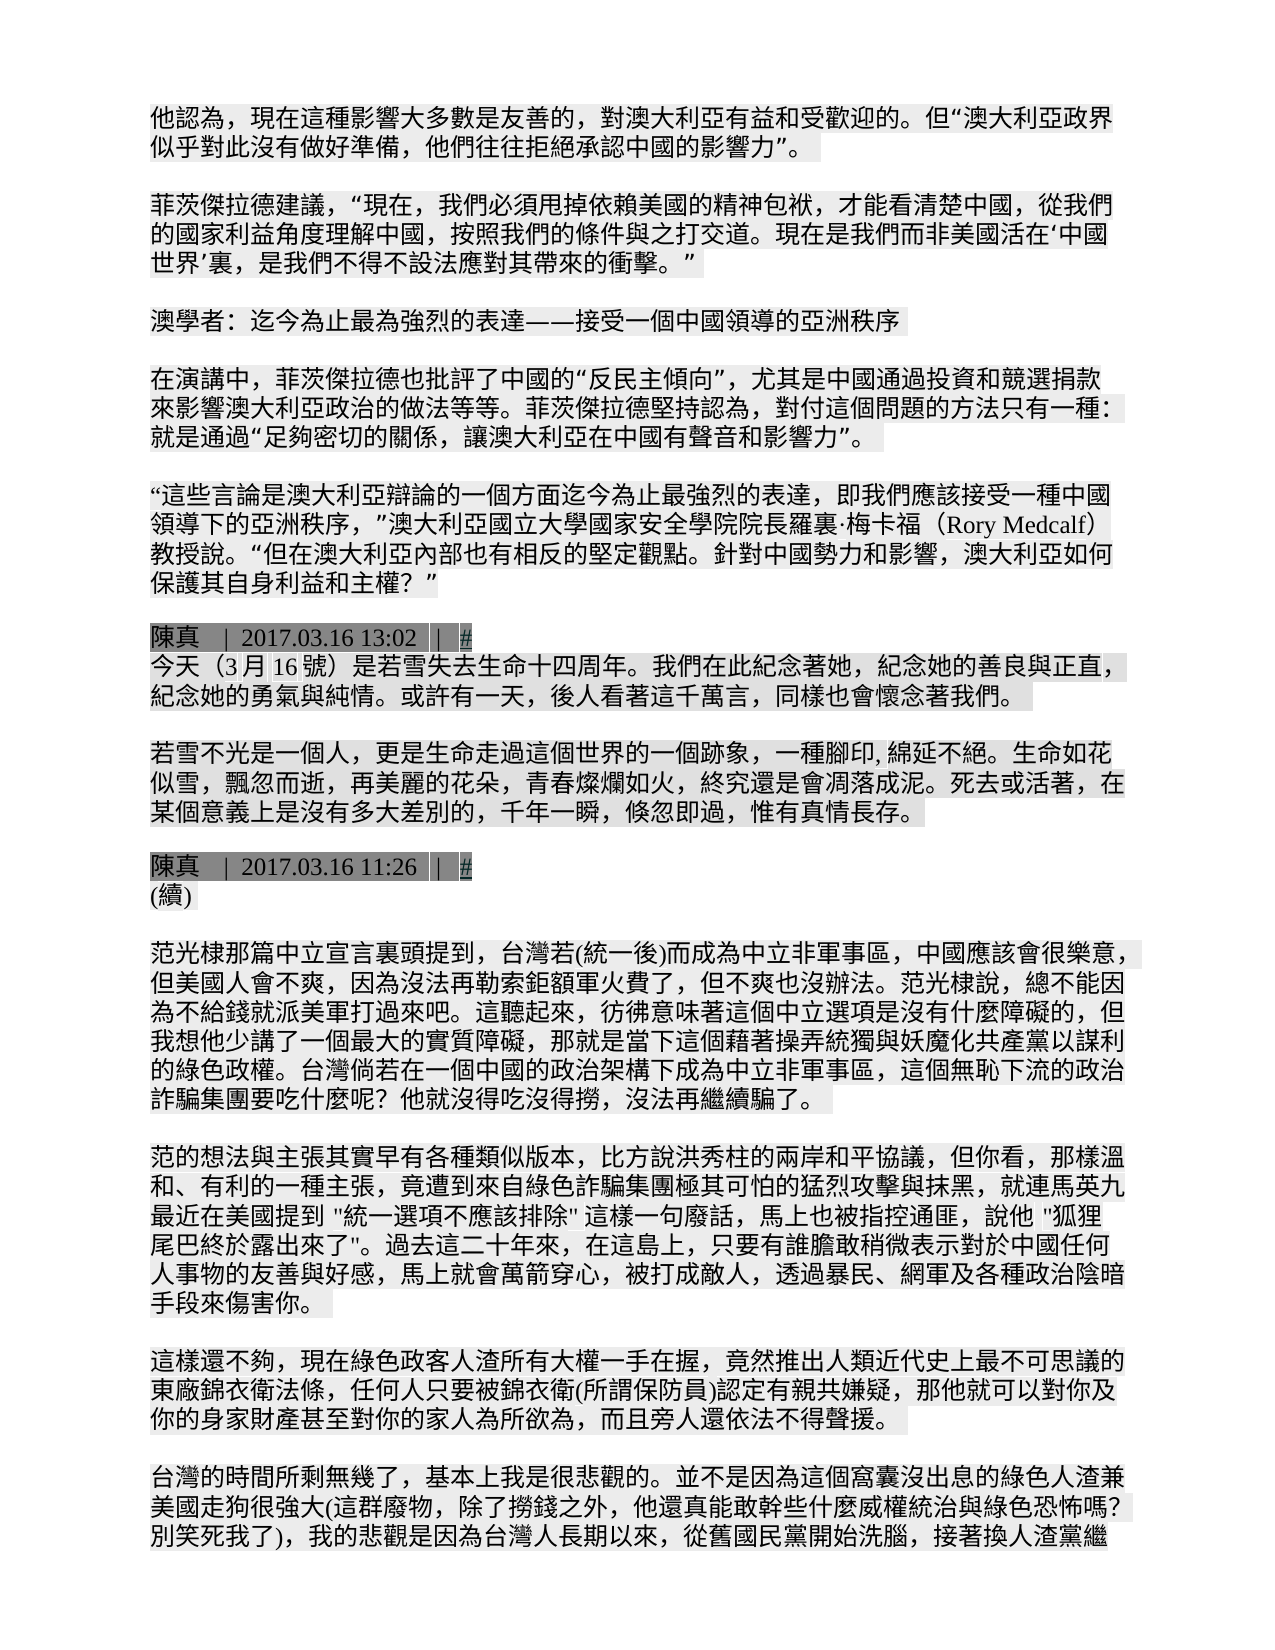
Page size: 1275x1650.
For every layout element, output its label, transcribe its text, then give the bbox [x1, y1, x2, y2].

text (續) 范光棣那篇中立宣言裏頭提到，台灣若(統一後)而成為中立非軍事區，中國應該會很樂意，但美國人會不爽，因為沒法再勒索鉅額軍火費了，但不爽也沒辦法。范光棣說，總不能因為不給錢就派美軍打過來吧。這聽起來，彷彿意味著這個中立選項是沒有什麼障礙的，但我想他少講了一個最大的實質障礙，那就是當下這個藉著操弄統獨與妖魔化共產黨以謀利的綠色政權。台灣倘若在一個中國的政治架構下成為中立非軍事區，這個無恥下流的政治詐騙集團要吃什麼呢？他就沒得吃沒得撈，沒法再繼續騙了。 范的想法與主張其實早有各種類似版本，比方說洪秀柱的兩岸和平協議，但你看，那樣溫和、有利的一種主張，竟遭到來自綠色詐騙集團極其可怕的猛烈攻擊與抹黑，就連馬英九最近在美國提到 "統一選項不應該排除" 這樣一句廢話，馬上也被指控通匪，說他 "狐狸尾巴終於露出來了"。過去這二十年來，在這島上，只要有誰膽敢稍微表示對於中國任何人事物的友善與好感，馬上就會萬箭穿心，被打成敵人，透過暴民、網軍及各種政治陰暗手段來傷害你。 這樣還不夠，現在綠色政客人渣所有大權一手在握，竟然推出人類近代史上最不可思議的東廠錦衣衛法條，任何人只要被錦衣衛(所謂保防員)認定有親共嫌疑，那他就可以對你及你的身家財產甚至對你的家人為所欲為，而且旁人還依法不得聲援。 台灣的時間所剩無幾了，基本上我是很悲觀的。並不是因為這個窩囊沒出息的綠色人渣兼美國走狗很強大(這群廢物，除了撈錢之外，他還真能敢幹些什麼威權統治與綠色恐怖嗎？別笑死我了)，我的悲觀是因為台灣人長期以來，從舊國民黨開始洗腦，接著換人渣黨繼續洗，中國的妖魔化形象早已深入人心，特別是過去這三、五年，相當可怕，就跟發瘋失去基本理智完全沒兩樣，但台灣社會不但沒有半點病識感，反倒歌頌這樣一種瘋狂的反中反華。 台灣有些人喜歡自稱左派，甚至就連許多綠油油、極右到不行的人竟然也很喜歡說自己是左派或什麼中間偏左，但其實全是鬼扯蛋。另外，台灣也有極少數人約略顯露在台灣被視為禁忌的某種 "親中反美" 心態，但終歸也只是一種無從驗證的心態而已，而非具體行動或實質言論。不過，范光棣很不一樣，他半個多世紀來的親中、親共與反美以及嚮往共產主義或社會主義(就跟維根斯坦一樣)，卻十足是一種具體行動。 我的書房雖然很小，書卻很多很亂，但亂中有序，幾千本書中的哪一本書放在哪個角落，我都知道，我有我自己的一套分類原則。原則之一是，我把我最喜歡或最常用到的，放在離我書桌最近處，方便我垂手可得。除此之外，我也會把一些我所特別尊敬的人的書或相關物品放在我手邊，也許我很少會去翻閱，但這僅僅是為了表示我心裏頭的敬意。 離我最近的當然就是維根斯坦的所有著作，但你知道嗎，這一堆維根斯坦的書裏頭，緊接著就是范光棣的四本書以及19年前他送我的一份手稿，之所以送我是因為，那份手稿裏頭提到一個學生，說這學生讓他彷彿恐龍消失般消失於哲學界三十年之後又重現人間，那個學生就是我。 范光棣國際知名，在西方哲學界可說早已是一種傳奇以及研究維根斯坦的先驅，但你知道嗎，他其實還編輯了一本較不為人所知的書，厚達四百頁，書名叫 "Readings in U.S. Imperialism"(閱讀美國帝國主義)，從概念上探究美軍在世界各地的軍事、政治、經濟乃至文化上的帝國主義侵略。你知道是誰給這本書寫 "前言" 的嗎？就是羅素。羅素的 "前言" 寫得很長，哪天我有空再把它翻譯出來。羅素給范光棣這本書寫的序言結論只有一句再淺顯也不過的話："讓我們團結起來，反抗美國帝國主義！" 除了羅素寫的前言，這本書也有一篇很長的 "編者序"，同樣是等我哪天有空再翻譯。范光棣在自序一開頭便寫道他為何要編輯出版這本書。他說： "越戰(如今換成在印支半島發動戰爭)讓很多美國人明白，原來這一系列所謂外交政策上的 '錯誤' 事實上根本不是錯誤，而是美國長久以來為了鞏固帝國的一種基本政策。指控美國是個帝國主義，你沒法說它只是一種空洞的修辭，或說它只是共產黨的宣傳戰。...反戰運動亟需這樣一種對於美國帝國主義之操作方式的清楚認識。...本書雖然著重於美帝在經濟層面上的入侵，但同時也著墨於美國在政治、軍事及文化上的帝國主義行徑"。 最後他寫道： "在本書的結論章節裏頭，我們特別提到，不光是在美國內部，更是來自世界各地對於美國帝國主義侵略的反抗。其中，東南亞和拉丁美洲是目前世界上兩個主要地區，美帝透過軍事力量介入，藉以維護美國跨國公司的全球經濟利益。我們應謹記在心的是，中國和古巴因為遭受美國的抵制與禁運而深受其害，而美軍的太平洋鑑隊不斷在台灣海峽巡航，目的就是為了要讓中國的一個省份--台灣持續和中國大陸隔絕。換句話說，反抗美國帝國主義若要能成功，光是著眼於越南及高棉與寮國的侵略戰爭是不夠的...我們應想出一整套務實且有效的方法，才有可能糾正這些政策上的所謂 '錯誤' 范光棣及Donald C. Hodges，謹識於 '美國佛羅里達社會哲學中心', 1970年 6月21號"。 以下是范光棣去年四月寫的一篇文字。我想，范光棣不光是維根斯坦哲學的先驅，同時也是在兩岸議題上以及在美國各種帝國主義侵略上最具有遠見的人之一。有些想法，我可能跟他不一樣，比方說對於文革的評價，比方說極左的可行性，但大致上是認同的，對其即知即行的勇氣和熱血，更是由衷佩服。當然，有關政治方面這一切，都是我後來才慢慢知道；最早認識他時，純粹只是仰慕他對維根斯坦哲學先驅式的解讀。 陳真 2017. 03. 16. ========================= 我是中國人 范光棣 2016年4月1日 我在中學時代最關心的是政治問題，尤其從出生到18歲出國之前經過日治時代，二次世界大戰，國民黨統治時代，及中國內戰以後兩岸分裂狀況。我那時一心要救國救民，在日記上寫：“我的思考單位，最小是國家”，我的意思是中國。如何使中國強大，恢復以前的光輝，是我的最大課題。 在出國前 (陳真按：范光棣1966年出國讀書) 我心裡已經支持共產黨。出國後第一件事就是去美國大學圖書館找毛澤東的著作及有關中國共產革命的書。念了Edgar Snow的“Red Star over China”及毛澤東選集。不但覺得共產革命是中國的將來，也確定是世界的將來。我在英語還沒學好之前就先選俄語，因為我打算在美國念完大學後去蘇聯念研究所後回大陸參加中國共產黨革命。我的思想歷程在“超越馬克思及維根斯坦”一文中有詳述。 1972年，尼克森去訪中國前，加拿大已經跟北京先建交，我寫了好幾次信去駐加中國大使館，表示希望能去訪問，但一直沒回應。尼克森去後不久，我就接到來信，叫我去辦簽證。我一個人坐飛機到香港，再坐火車到廣州，路上火車在深圳入境，那時深圳是個小村莊，全是稻田。從廣州又坐火車兩天一夜，一路黑漆漆的到了北京。 來火車站接我的是一位台籍幹部。我來時路過東京去看我四哥，他說他以前有一個臺灣同鄉朋友，20年前去大陸，不知下落，他寫下這人名字叫我去大陸時問一問。這位幹部自我介紹是台灣人，叫李平，我就拿出哥哥的紙條問他聽過這人嗎（紙條上是“呂”什麼的）？他說，就是我！他是台灣同胞聯誼會副會長，他負責接待我。那時正好有一個美國台灣人組成的“保釣團”來訪北京，有十幾個人，都是在美國左派的台灣學者。他們把我放入這一團一起招待，以後三週的活動都是台聯安排的。其中最重要的是周恩來總理接見了我們。 有一天晚上，我們正要睡覺前，突然接到通知，要我們立刻去人民大會堂有重要領導要見我們。十二點半大家在一會客廳坐好，周恩來從旁門走進來。我發現我被安排坐在他旁邊，大概是因為我年紀最大（35歲），又是教授，別的團員都是年輕的碩士或新博士。周恩來很平易近人，跟我們像朋友之間聊天一樣，一點沒架子，有問必答，一直談到四點半，他太太鄧穎超才出來叫他去睡覺。他說他只要睡3個鐘頭就夠了。 1972年是文化大革命的中後期，那年的兩件大事，一個是尼克森來訪，另一個是林彪事件。外面只知道林彪出了事，中共還沒對外公佈。周恩來先向我們說明了林彪事件，再談了很多很多事，詳情我在我當時剛創刊的國際季刊“Social Praxis”第一期中以筆名Sanford Lee發表了“Conversations with Premier Chou En Lai”.有些那裡沒報導，現在想起來還是有意思的，現在報告一下。 那時我很驚訝他對老蔣的評價很高。他說，蔣介石是個愛國者，他雖然靠美國但他不相信美國，你看他一輩子不敢去美國，他兒子就比較笨，去了美國一趟差點被殺掉(陳真按：指黃文雄的刺蔣案)。美國在培養親美派搞台獨，要把臺灣從中國分裂出去（吳國楨事件及孫立人事件），韓戰時把第七艦隊放在台海想把台灣與大陸隔開，勸蔣介石從金門馬祖撤軍，他不但不撤，反而把台灣最重要軍隊放在金門，明知我們不會打他。我們之間有默契，隔天炮打，這是做給美國看的，表示雙方都主張一個中國，內戰還沒結束！ 台獨之到今天還不可能，以後也更不可能，就是周恩來跟老蔣那時安排的！我本來以為，他說的“默契”是互相不言而喻的瞭解，最近才發現報導，那時他們真的有互派使者在香港談好。那時我才知道，政治上表面看到的聽到的跟幕後當權者的操作是有很大距離的。我們普通人只有被利用，最好不要受騙去賣力。 文革時，大陸一直在鼓吹要解放台灣，有一位年輕激進的臺灣團員就說：國民黨是紙老虎，怎麼不用武力解放台灣？周恩來說：你們年輕人沒經過戰爭，我們經過的人知道戰爭多可怕，打臺灣是打得下，但雙方要死多少人呀！台灣經濟又會完全破壞，不能隨便考慮。 四個鐘頭內我們談了很多事情，現在突然想到一件事覺得很諷刺。他說中國發達以後絕對不發展私人轎車，他說我們會繼續用腳踏車，有健康又環保！坐在他另一邊的陳永貴副總理，他插入說：我最近剛從考察法國回來，我在巴黎看到一街都塞滿了車，空氣不好，比我們用腳踏車還慢！他是個農夫，在西北偏區把一個窮村莊在他帶領下轉變成模範公社，“農業學大寨”是文革時的三大紅旗之一，其他兩個是大戾及紅旗渠，三個地方我都去過，大寨還去了兩次！陳永貴當了副總理，還穿著西北農夫的衣服，那個時代真的農人工人直接參與國家最高層政治，假如這種人還在中央，中國應該是完全不同的中國。 我們這一團的左派青年都是支持共產運動的，有好幾個，包括我自己，向周總理表示，我們想回中國服務。結果，我們之中有幾位留下來了。過了幾天，周恩來傳話給我，他很實在也很坦白，他說，你的情況比較不同，首先，你的專業是哲學，我們需要的是科學方面的人才；第二，你已經有家庭，你的太太又是美國人，你太太跟孩子在中國生活可能不會適應得來；第三，你是大學哲學教授，以你的身份，你留在西方對我們比較有用。 真謝謝周總理給我的務實分析，若我那時回祖國，以我那時的極左思維，我的後果應該會跟四人幫一樣。之後周恩來見了一次，是他最後在公開場合出現時，應該是1975年國慶在人民大會堂國宴上，每桌上已經有他的致詞稿，他由人扶他上主席桌後，由別人替他念稿，之後在大家掌聲之下扶他出場，大家都知道他是來向大家告別的，過不久他就去世了。 第一次訪中之後幾年中，每一兩年會去大陸一次，都是政府邀請的。每次去差不多三星期，到處去看，各種公社，幹部學校，普通學校，工廠，古蹟，革命聖地（如延安），少數民族區（如延邊朝鮮族自治區及西藏），參加國慶等等。也見到其他領導人，如四人幫及鄧小平。四人幫沒跟他們談，但鄧小平見了兩次都有座談。第一次是周恩來去世後毛主席叫他回來主持政務。他跟我們的談話重點是報告文革的成果，也向我們保證，他絕對不會向文革翻案！ 這個談話我也以我那時的筆名“范瀾”在香港左派週刊“七十年代”發表。我在那期間照了很多照片，錄了很多談話，除了寫文章之外，也常上電視及到處演講，放錄影片，宣傳文化大革命。也編輯了兩本Anchor Books, ”Mao and Lin Biao”及”From the Other Side of the River: Self Portrait of China Today”。 文化大革命現在大家都在罵，但我的看法不一樣，I know better! 我在文革後期去了好幾次，親眼看到的不但不像以後說的那麼糟，而且很好！雖然最後失敗了，但失敗不等於不對。歷史是勝利者寫的，修正主義復辟資本主義後當然要醜化前朝。其實是全體人民辛苦建設起來的經濟基礎，正要起飛的時候，被少數人搶走了。 毛澤東之偉大說不完，偉大的軍事家、政治家、哲學家、詩人、書法家，有史以來世界上有比他偉大的嗎？ 但他最偉大的是革命成功後，可坐享其成之時，在晚年還不忘初衷，想在有生之年實現共產主義。雖然太急了，手下人的程度不夠，失敗了。但資本主義走到末路時，如果世界沒被毀滅，人類還是會走社會主義的路才有救。 [150, 881, 1125, 1551]
text 陳真 | 2017.03.16 11:26 | # [150, 852, 1125, 881]
text 今天（3月16號）是若雪失去生命十四周年。我們在此紀念著她，紀念她的善良與正直，紀念她的勇氣與純情。或許有一天，後人看著這千萬言，同樣也會懷念著我們。 若雪不光是一個人，更是生命走過這個世界的一個跡象，一種腳印, 綿延不絕。生命如花似雪，飄忽而逝，再美麗的花朵，青春燦爛如火，終究還是會凋落成泥。死去或活著，在某個意義上是沒有多大差別的，千年一瞬，倏忽即過，惟有真情長存。 [150, 652, 1125, 827]
text 陳真 | 2017.03.16 13:02 | # [150, 623, 1125, 652]
text 國父在民權主義第三講中，依據聰明才智把人分成三等，他說："我從前發明過一個道理，那就是世界人類其得之天賦者，約分三種：有先知先覺者，有後知後覺者，有不知不覺者。" 你覺得你自己是第幾等人？當第一等人比較難，你得有很高的天賦和智慧才行，不過，參考第一等人的見識與眼光，考個第二等應該一點也不難。 這兩天，澳洲首位駐華大使傑拉德 (Stephen Fitz Gerald) 在一場公開演講中說，"歐美領導世界的時代行將結束，我們活在中國世界裏"。歐美崩落，中國崛起，他認為這樣一種趨勢已屬必然，而且發展速度將會越來越快。這就如同范光棣所說，中國用30年的時間，趕上西方300年的發展；"東風壓倒西風"，中國取代歐美，看來是 "已成定局"。 范光棣在五、六十年前就能看見中國共產黨的革命與領導，"既是中國的將來，也確定會是世界的將來"。我不得不佩服這樣一種遠見，就如同我經常對周恩來與鄧小平那樣一種眼光和見識感到驚訝讚嘆。 我也佩服毛澤東。我的偶像法國導演高達是個毛派，他讚美毛澤東是 "世界上最偉大的廚師"，因為毛在一種幾乎不可能的狀況下，"餵飽了幾億人"。但我對於毛澤東的佩服，主要還是在於他非凡的詩歌才情及革命勇氣，但他帝王般的無情與殺戮，始終讓我難以釋懷，不過這是題外話，而且這類個人主觀評價放在某個大架構底下來看，似已無足輕重。 至於這位傑拉德，他所引發國際熱議的那一番話，當然不是一種預言，而僅僅只是一種對於事實的描述。第二等人很難在八字都還沒一撇的時候預見未來，可是，你總不該 "不知不覺" 到當事實都來到眼前時，你還在那邊反共抗俄吧。當然，人渣黨的反共抗俄完全就是假的，這意思是說，他們之所以當美國人和日本人的狗，並非出於某種意識形態或政治立場，而是出於一種私利與權力，不惜以台灣眾人的福祉為籌碼與祭品，從中謀取一己之利一黨之私。 問題是，大多數台灣人卻相信了這一套反共抗俄的戲碼。演員演假的，觀眾卻當真了，似乎完全看不見就在眼前的各種巨大事實，更不用說預見未來了。為今之計，就是希望能有更多不知不覺的第三等人，能夠至少進一級，跳到後知後覺這個等級來。這其實很重要，因為我常覺得，所謂改變世界，不過就是改變人們看待世界的眼光，當這樣一種眼光，當這樣一種認知上基本命題的改變，世界其實也就改變了。 這樣一種眼光上的改變，絕不是一種枝枝節節上的議論與細節，而是涉及基本利害與是非善惡的一種根本認知，你應該至少要想清楚誰是你的朋友與家人，誰才是你的敵人，並且認清整體人事物的基本是非善惡，而不是傻到好像沒有半點智能似的。你看，台灣最近還出現了一批非常勇敢的 "敢死隊" 和 "游擊隊"，揚言要 "遍地烽火"，四處 "斬首" 蔣介石銅像。 據悉，目前已經有兩位蔣公，遭到愛台敢死隊的正義攻擊，不幸遇難了。你我的幸福、正義與安全的將來，以及台灣的前途，就拜託各位勇士們繼續懲凶除奸來幫我們爭取了。砍完蔣公，建議接著砍孔子，砍完再砍媽祖和關公，這個島真是太多中國思想毒素了。 陳真2017. 03. 17. ================== https://goo.gl/8cIDmL 澳首任駐華大使呼籲向中國靠攏：歐美領導行將結束 我們生活在中國世界 2017-03-17 來源：觀察者網 【觀察者網 綜合外媒報導】美國總統特朗普上月跟澳大利亞總理特恩布林通了一次電話，被美國媒體報導稱為“極不愉快”，原定1小時的通話被特朗普在25分鐘時挂斷。加上特朗普拒絕接受跨太平洋夥伴關係貿易協定（TPP），讓許多澳大利亞人想知道是否到了該減少關心美國、與中國更多地接觸的時候了。 據美國紐約時報今天（17日）報導，澳大利亞的首位駐華大使斯蒂芬·菲茨傑拉德（即費思芬，Stephen Fitz Gerald）日前在西悉尼大學發表的演講，進一步擴大了這場辯論，認為世界上一個由歐洲和美國領導的時代已行將結束，他呼籲澳大利亞把中國作為其外交和經濟政策的主要焦點，並“在我們的教育中注入中國問題研究和中文課程”。 紐約時報：向中國靠攏的呼聲在澳大利亞日漸高漲 這個名為“高夫·惠特拉姆演說”(Gough Whitlam Oration)的講座系列以澳大利亞前總理的名字命名，正是這位前總理在1973年將菲茨傑拉德任命為駐華大使。1973年，毛澤東、周恩來和惠特拉姆等中澳老一輩政治家以非凡的政治智慧和戰略勇氣，作出了兩國正式建立外交關係的重大抉擇。 澳大利亞《悉尼先驅晨報》3月16日刊登了菲茨傑拉德的這篇名為《澳大利亞有必要鄭重反思我們對待盟友的方式》的演講摘錄，引起廣泛關注。 “我們生活在中國的世界裏” 紐約時報稱，菲茨傑拉德的話反映了近年來，特別是自從特朗普大選獲勝以來，在澳大利亞越來越流行的一種觀點。 菲茨傑拉德是一位受澳大利亞人尊敬的人，人們密切注意他發表的關於中國的言論，他似乎尤其積極地抓住了特朗普崛起的機會，來爭辯轉移關注點的問題。 他在演講中說，特朗普既對舊秩序構成威脅，也為澳大利亞提供了一個讓其變得更加獨立於美國的“機會時刻”，澳大利亞可以利用這個時刻發展讓其能夠緩和中國在該地區行為的那種與中國的關係。 菲茨傑拉德說，在亞洲，我們開始邁入一個新的時代，它或許可被稱為“中國時代”。這個事實不僅涉及中國的財富和權力，還有影響——政治和社會的，不僅僅是經濟的。中國融資、修建和獲得基礎設施的影響力；中國遊客、商人、學生和移民的影響;龐大的資金外流的影響；中國人帶來的文化，包括商業文化的影響；中國國家主導的活動及其尋求重新激發華人的中國意識，對我們國內社會的影響。 他認為，現在這種影響大多數是友善的，對澳大利亞有益和受歡迎的。但“澳大利亞政界似乎對此沒有做好準備，他們往往拒絕承認中國的影響力”。 菲茨傑拉德建議，“現在，我們必須甩掉依賴美國的精神包袱，才能看清楚中國，從我們的國家利益角度理解中國，按照我們的條件與之打交道。現在是我們而非美國活在‘中國世界’裏，是我們不得不設法應對其帶來的衝擊。” 澳學者：迄今為止最為強烈的表達——接受一個中國領導的亞洲秩序 在演講中，菲茨傑拉德也批評了中國的“反民主傾向”，尤其是中國通過投資和競選捐款來影響澳大利亞政治的做法等等。菲茨傑拉德堅持認為，對付這個問題的方法只有一種：就是通過“足夠密切的關係，讓澳大利亞在中國有聲音和影響力”。 “這些言論是澳大利亞辯論的一個方面迄今為止最強烈的表達，即我們應該接受一種中國領導下的亞洲秩序，”澳大利亞國立大學國家安全學院院長羅裏·梅卡福（Rory Medcalf）教授說。“但在澳大利亞內部也有相反的堅定觀點。針對中國勢力和影響，澳大利亞如何保護其自身利益和主權？” [150, 75, 1125, 598]
